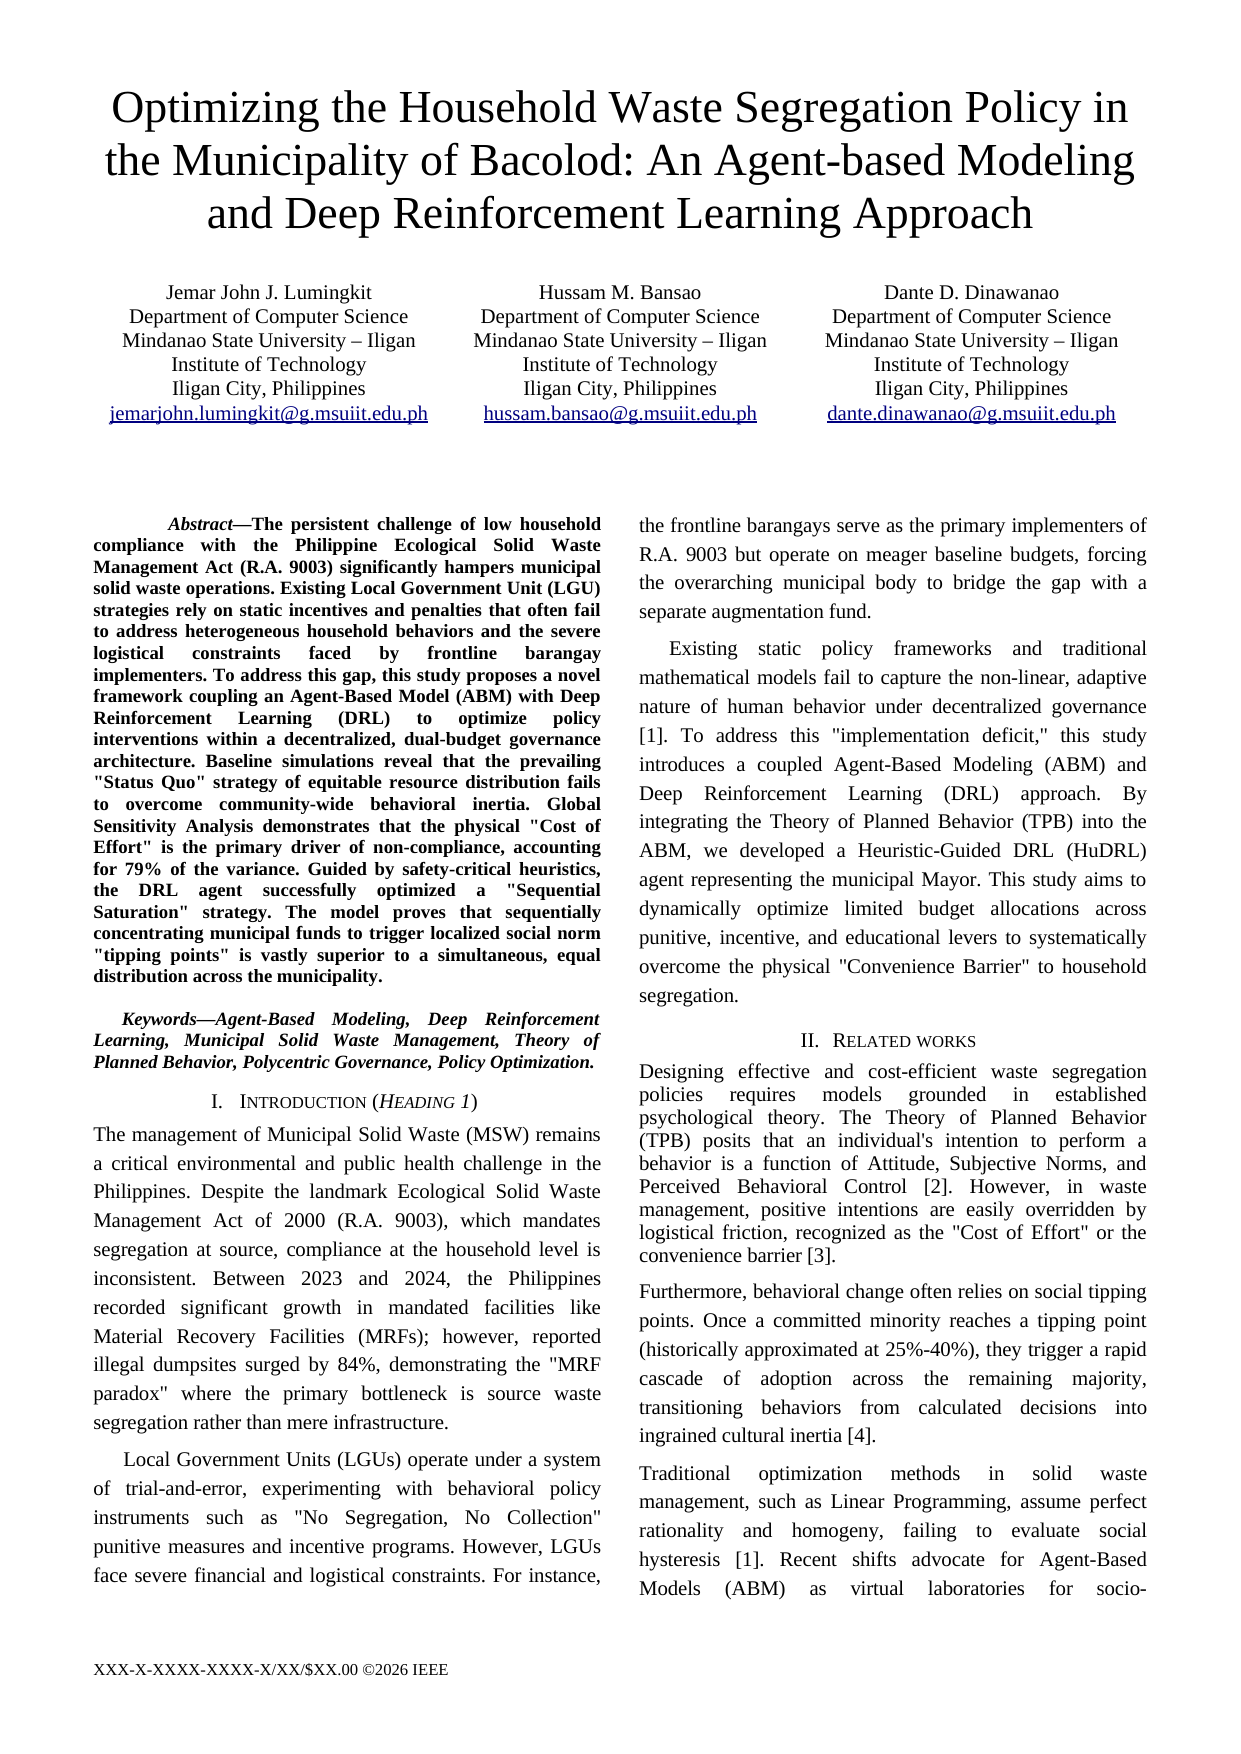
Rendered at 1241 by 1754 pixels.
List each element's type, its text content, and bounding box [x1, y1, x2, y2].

text Local Government Units (LGUs) operate under a system of trial-and-error, experimenting with behavioral policy instruments such as "No Segregation, No Collection" punitive measures and incentive programs. However, LGUs face severe financial and logistical constraints. For instance, [93, 1447, 601, 1587]
text Furthermore, behavioral change often relies on social tipping points. Once a committed minority reaches a tipping point (historically approximated at 25%-40%), they trigger a rapid cascade of adoption across the remaining majority, transitioning behaviors from calculated decisions into ingrained cultural inertia [4]. [639, 1279, 1147, 1447]
title Optimizing the Household Waste Segregation Policy in the Municipality of Bacolod: An Agent-based Modeling and Deep Reinforcement Learning Approach [93, 80, 1147, 238]
table_header Hussam M. Bansao Department of Computer Science Mindanao State University – Iligan Institute of Technology Iligan City, Philippines hussam.bansao@g.msuiit.edu.ph [444, 274, 796, 430]
text the frontline barangays serve as the primary implementers of R.A. 9003 but operate on meager baseline budgets, forcing the overarching municipal body to bridge the gap with a separate augmentation fund. [639, 513, 1147, 623]
table_header Dante D. Dinawanao Department of Computer Science Mindanao State University – Iligan Institute of Technology Iligan City, Philippines dante.dinawanao@g.msuiit.edu.ph [796, 274, 1147, 430]
subtitle Related works [639, 1028, 1147, 1052]
table_header Jemar John J. Lumingkit Department of Computer Science Mindanao State University – Iligan Institute of Technology Iligan City, Philippines jemarjohn.lumingkit@g.msuiit.edu.ph [93, 274, 444, 430]
text Keywords—Agent-Based Modeling, Deep Reinforcement Learning, Municipal Solid Waste Management, Theory of Planned Behavior, Polycentric Governance, Policy Optimization. [93, 1008, 601, 1072]
text Existing static policy frameworks and traditional mathematical models fail to capture the non-linear, adaptive nature of human behavior under decentralized governance [1]. To address this "implementation deficit," this study introduces a coupled Agent-Based Modeling (ABM) and Deep Reinforcement Learning (DRL) approach. By integrating the Theory of Planned Behavior (TPB) into the ABM, we developed a Heuristic-Guided DRL (HuDRL) agent representing the municipal Mayor. This study aims to dynamically optimize limited budget allocations across punitive, incentive, and educational levers to systematically overcome the physical "Convenience Barrier" to household segregation. [639, 636, 1147, 1007]
text Designing effective and cost-efficient waste segregation policies requires models grounded in established psychological theory. The Theory of Planned Behavior (TPB) posits that an individual's intention to perform a behavior is a function of Attitude, Subjective Norms, and Perceived Behavioral Control [2]. However, in waste management, positive intentions are easily overridden by logistical friction, recognized as the "Cost of Effort" or the convenience barrier [3]. [639, 1061, 1147, 1267]
text Abstract—The persistent challenge of low household compliance with the Philippine Ecological Solid Waste Management Act (R.A. 9003) significantly hampers municipal solid waste operations. Existing Local Government Unit (LGU) strategies rely on static incentives and penalties that often fail to address heterogeneous household behaviors and the severe logistical constraints faced by frontline barangay implementers. To address this gap, this study proposes a novel framework coupling an Agent-Based Model (ABM) with Deep Reinforcement Learning (DRL) to optimize policy interventions within a decentralized, dual-budget governance architecture. Baseline simulations reveal that the prevailing "Status Quo" strategy of equitable resource distribution fails to overcome community-wide behavioral inertia. Global Sensitivity Analysis demonstrates that the physical "Cost of Effort" is the primary driver of non-compliance, accounting for 79% of the variance. Guided by safety-critical heuristics, the DRL agent successfully optimized a "Sequential Saturation" strategy. The model proves that sequentially concentrating municipal funds to trigger localized social norm "tipping points" is vastly superior to a simultaneous, equal distribution across the municipality. [93, 513, 601, 987]
subtitle Introduction (Heading 1) [93, 1089, 601, 1113]
text Traditional optimization methods in solid waste management, such as Linear Programming, assume perfect rationality and homogeny, failing to evaluate social hysteresis [1]. Recent shifts advocate for Agent-Based Models (ABM) as virtual laboratories for socio- [639, 1461, 1147, 1600]
text The management of Municipal Solid Waste (MSW) remains a critical environmental and public health challenge in the Philippines. Despite the landmark Ecological Solid Waste Management Act of 2000 (R.A. 9003), which mandates segregation at source, compliance at the household level is inconsistent. Between 2023 and 2024, the Philippines recorded significant growth in mandated facilities like Material Recovery Facilities (MRFs); however, reported illegal dumpsites surged by 84%, demonstrating the "MRF paradox" where the primary bottleneck is source waste segregation rather than mere infrastructure. [93, 1122, 601, 1434]
